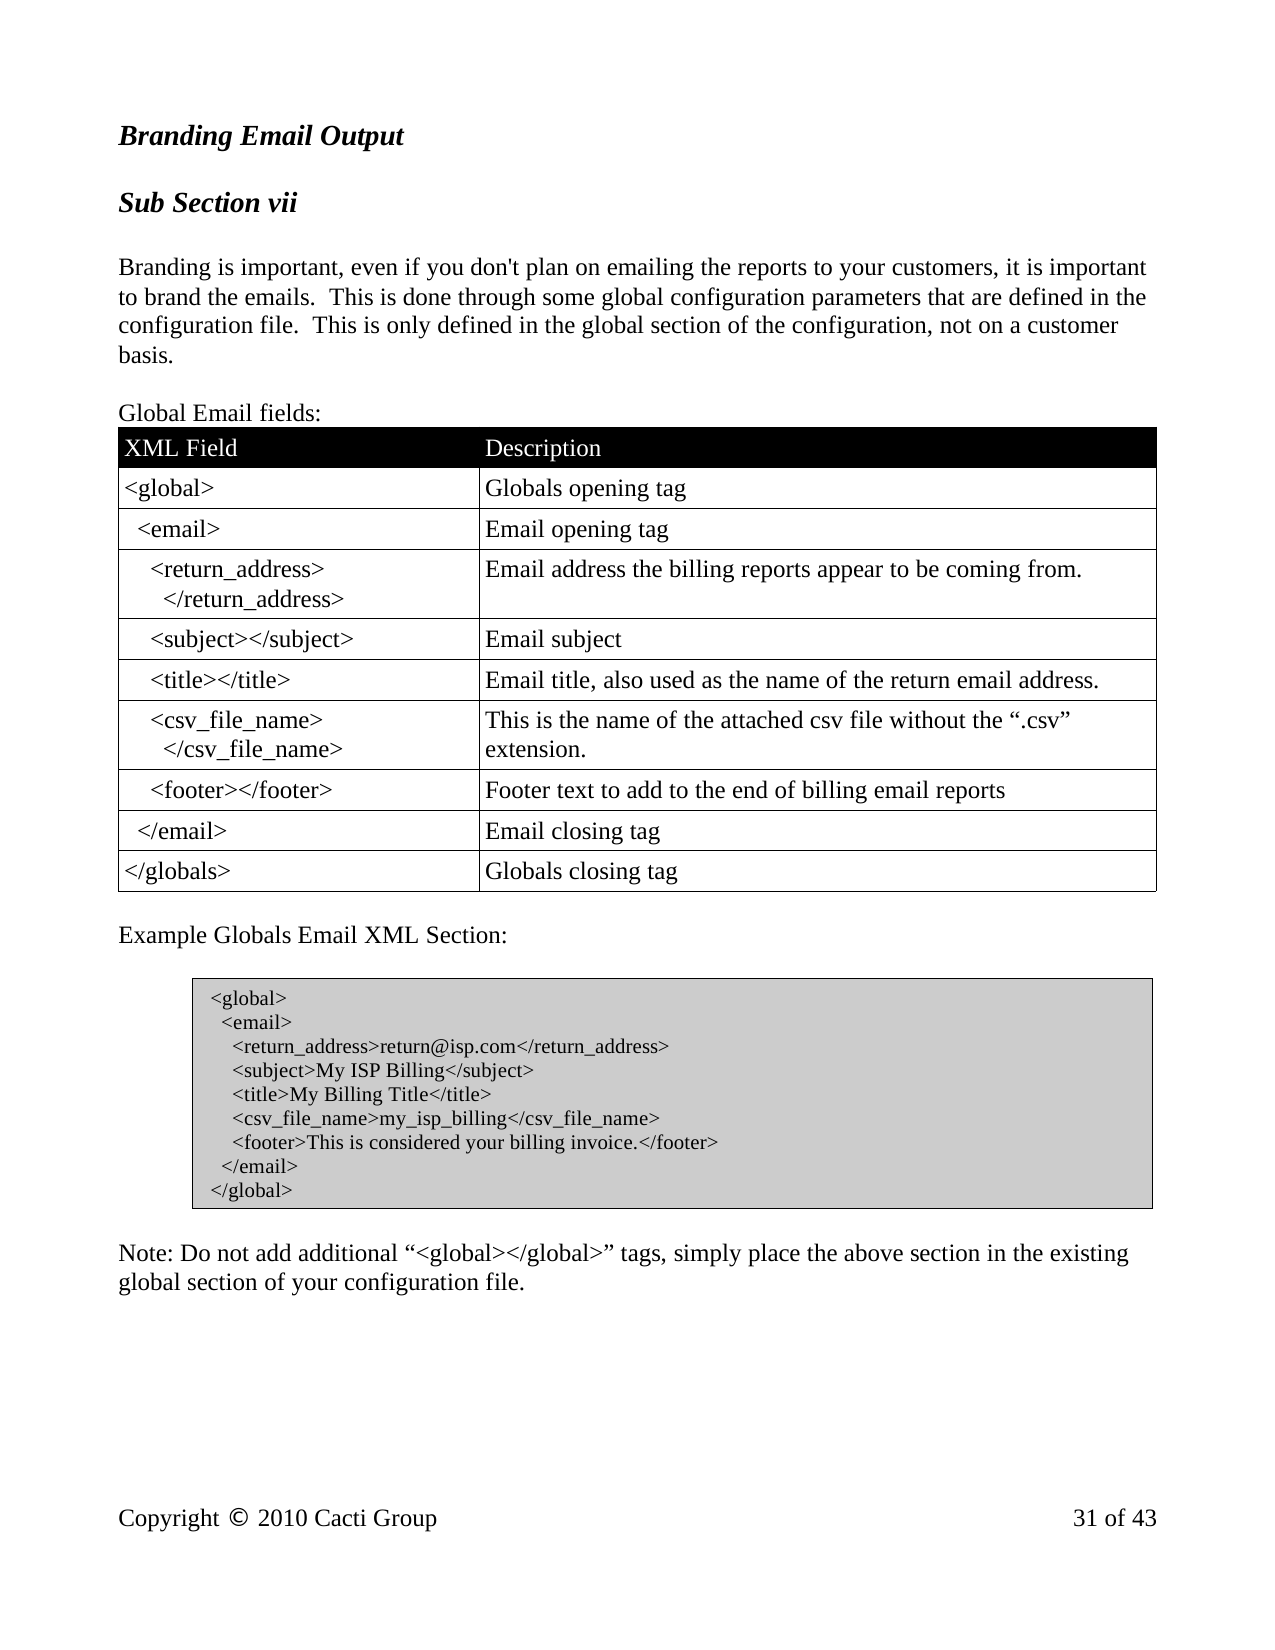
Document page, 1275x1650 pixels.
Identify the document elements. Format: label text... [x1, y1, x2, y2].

table_cell Globals opening tag [480, 468, 1156, 508]
text <global> [199, 985, 1146, 1009]
text Note: Do not add additional “<global></global>” tags, simply place the above section in the existing global section of your configuration file. [118, 1238, 1157, 1296]
text Sub Section vii [118, 185, 1157, 219]
text Branding is important, even if you don't plan on emailing the reports to your customers, it is important to brand the emails. This is done through some global configuration parameters that are defined in the configuration file. This is only defined in the global section of the configuration, not on a customer basis. [118, 252, 1157, 368]
table_cell <return_address> </return_address> [119, 550, 479, 618]
table_cell <subject></subject> [119, 619, 479, 659]
table_cell </email> [119, 811, 479, 850]
text <email> [199, 1009, 1146, 1033]
text <footer>This is considered your billing invoice.</footer> [199, 1130, 1146, 1154]
table_cell <footer></footer> [119, 770, 479, 810]
text <title>My Billing Title</title> [199, 1082, 1146, 1106]
text Branding Email Output [118, 118, 1157, 152]
table_header Description [480, 428, 1156, 467]
text Example Globals Email XML Section: [118, 920, 1157, 949]
table_cell Email title, also used as the name of the return email address. [480, 660, 1156, 699]
table_cell Email subject [480, 619, 1156, 659]
text <return_address>return@isp.com</return_address> [199, 1033, 1146, 1058]
text </email> [199, 1154, 1146, 1178]
table_cell Email address the billing reports appear to be coming from. [480, 550, 1156, 618]
text </global> [199, 1178, 1146, 1202]
table_cell </globals> [119, 851, 479, 891]
table_cell <global> [119, 468, 479, 508]
table_cell Email opening tag [480, 509, 1156, 548]
table_cell <email> [119, 509, 479, 548]
table_cell <csv_file_name> </csv_file_name> [119, 701, 479, 769]
table_header XML Field [119, 428, 479, 467]
text <subject>My ISP Billing</subject> [199, 1058, 1146, 1082]
table_cell This is the name of the attached csv file without the “.csv” extension. [480, 701, 1156, 769]
table_cell Email closing tag [480, 811, 1156, 850]
table_cell <title></title> [119, 660, 479, 699]
text <csv_file_name>my_isp_billing</csv_file_name> [199, 1106, 1146, 1130]
table_cell Globals closing tag [480, 851, 1156, 891]
table_cell Footer text to add to the end of billing email reports [480, 770, 1156, 810]
text Global Email fields: [118, 398, 1157, 427]
